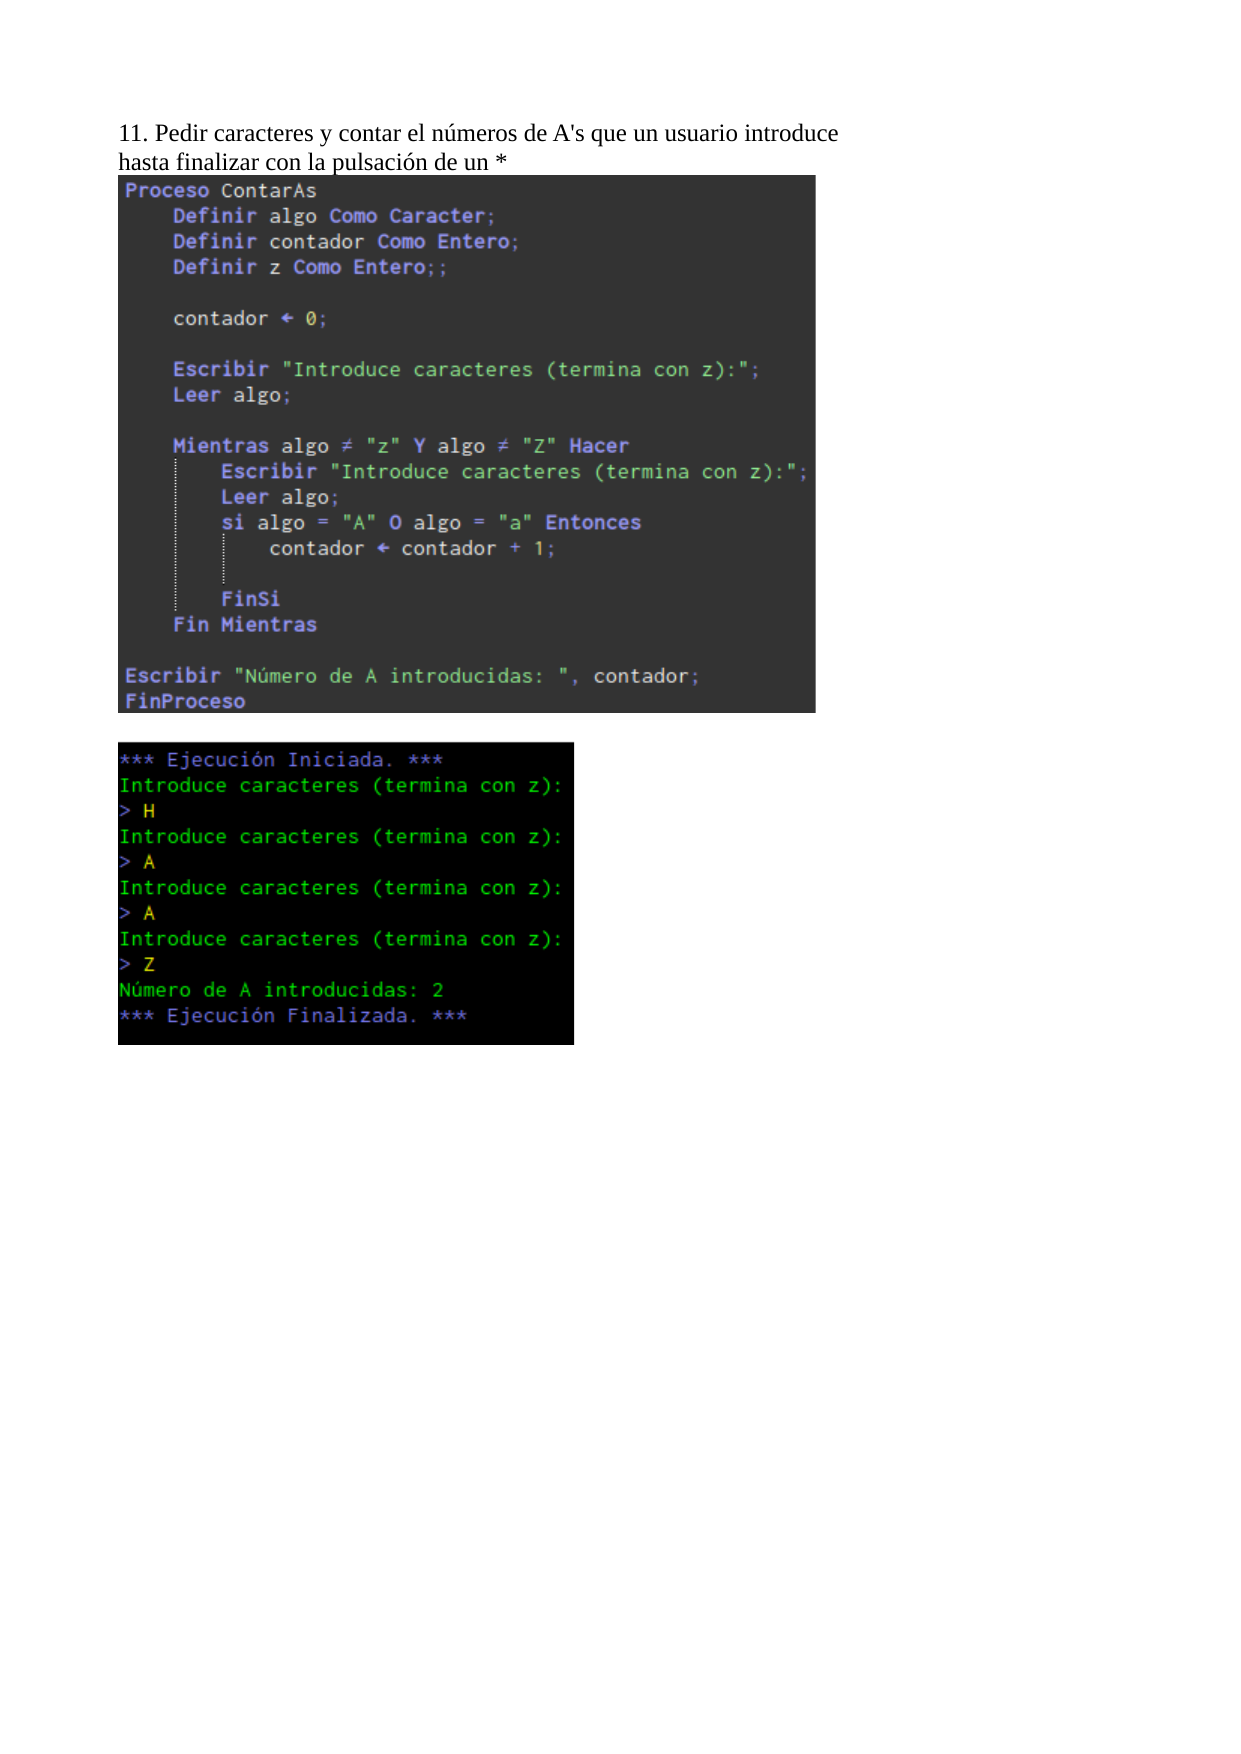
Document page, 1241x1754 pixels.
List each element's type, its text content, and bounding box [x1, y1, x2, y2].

picture [118, 741, 575, 1045]
text hasta finalizar con la pulsación de un * [118, 147, 1122, 176]
picture [118, 175, 816, 713]
text 11. Pedir caracteres y contar el números de A's que un usuario introduce [118, 118, 1122, 147]
